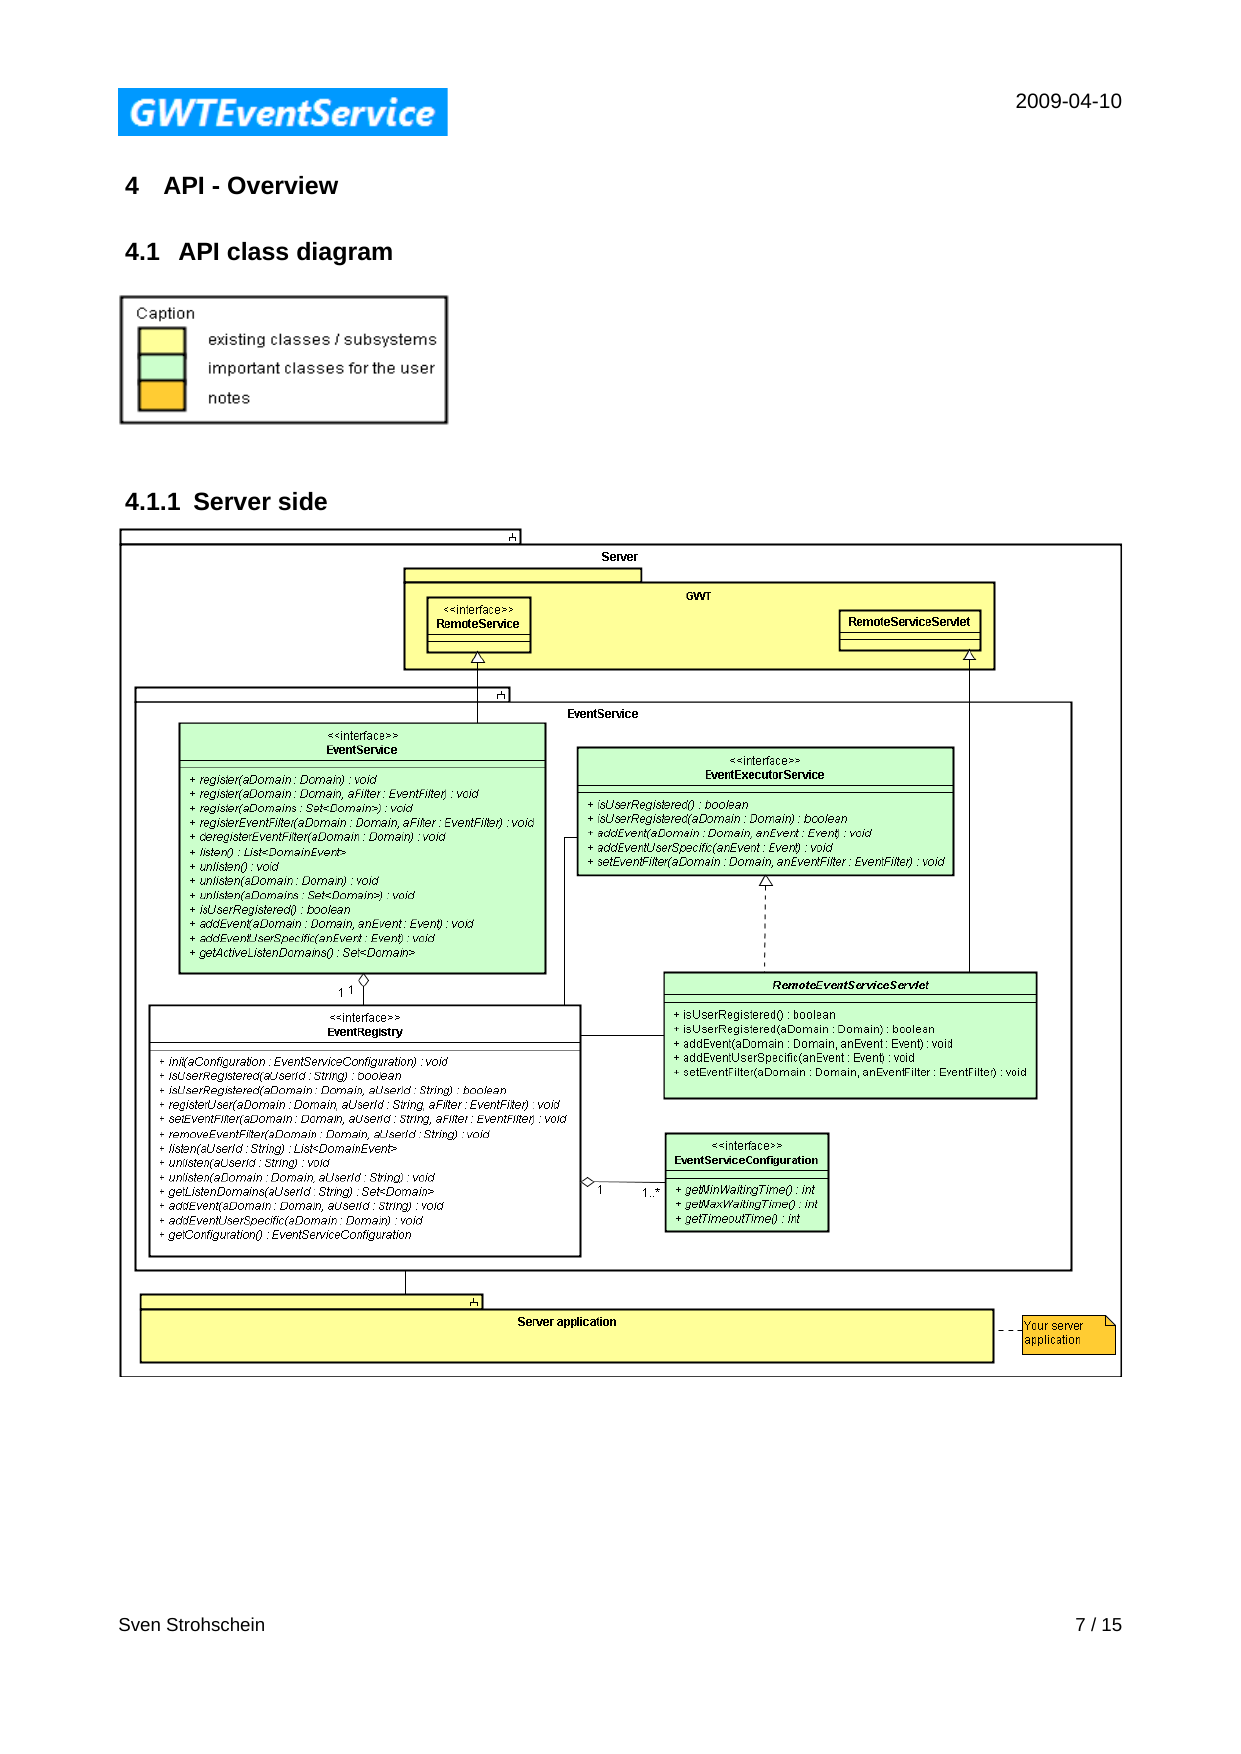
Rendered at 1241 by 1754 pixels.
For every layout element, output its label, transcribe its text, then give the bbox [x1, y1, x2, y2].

subtitle API class diagram [118, 237, 1122, 266]
picture [118, 528, 1123, 1377]
subtitle Server side [118, 487, 1122, 516]
picture [118, 88, 448, 136]
subtitle API - Overview [118, 171, 1122, 200]
picture [118, 289, 457, 426]
